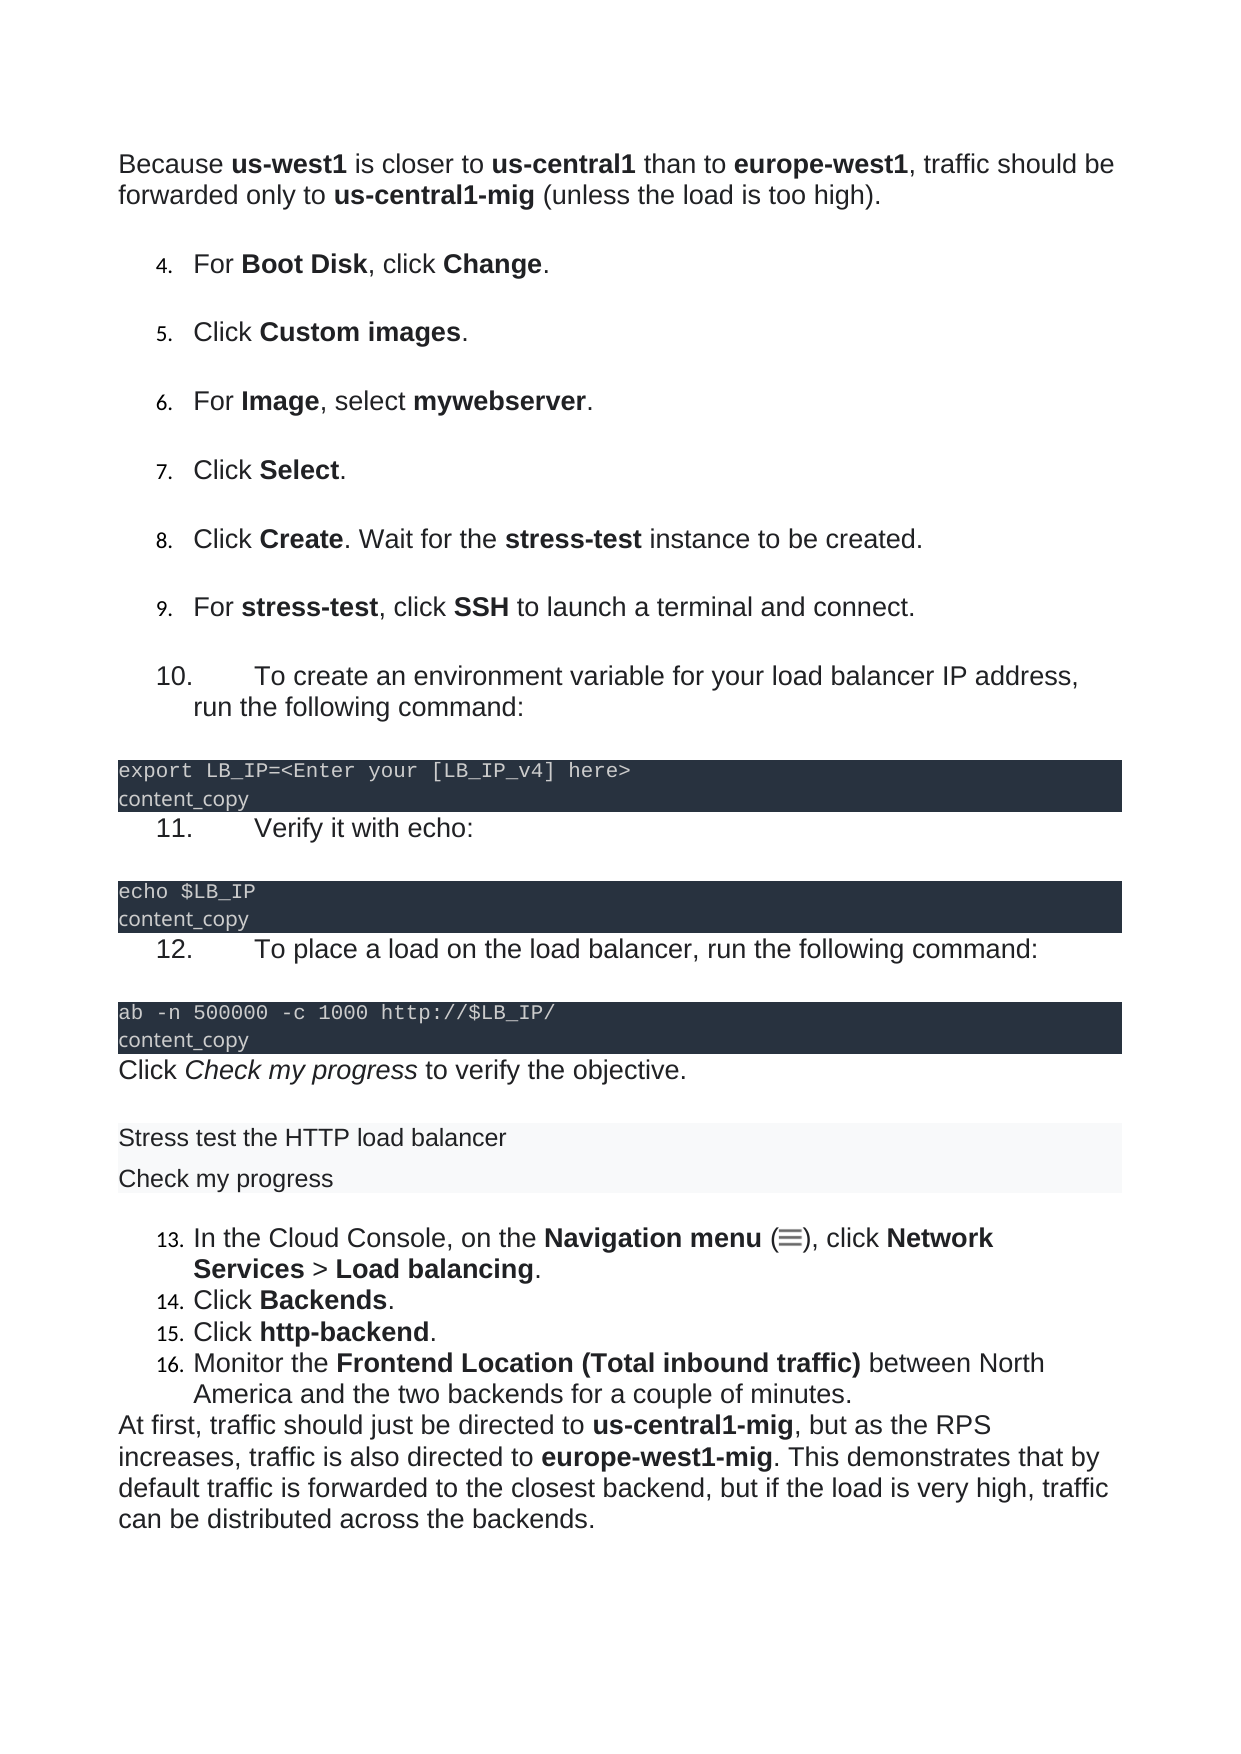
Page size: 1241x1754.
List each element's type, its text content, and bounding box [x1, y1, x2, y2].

text Stress test the HTTP load balancer [118, 1123, 1122, 1151]
list Click Backends. [156, 1284, 1122, 1316]
text content_copy [118, 784, 1122, 812]
list To create an environment variable for your load balancer IP address, run the following command: [156, 660, 1122, 723]
list Click Select. [156, 454, 1122, 485]
picture [778, 1226, 803, 1248]
list For Boot Disk, click Change. [156, 248, 1122, 279]
text Click Check my progress to verify the objective. [118, 1054, 1122, 1085]
list Click Create. Wait for the stress-test instance to be created. [156, 523, 1122, 554]
list Click Custom images. [156, 316, 1122, 348]
text Check my progress [118, 1164, 1122, 1193]
text Because us-west1 is closer to us-central1 than to europe-west1, traffic should be forwarded only to us-central1-mig (unless the load is too high). [118, 148, 1122, 210]
list Verify it with echo: [156, 812, 1122, 843]
text export LB_IP=<Enter your [LB_IP_v4] here> [118, 760, 1122, 784]
list In the Cloud Console, on the Navigation menu (), click Network Services > Load balancing. [156, 1222, 1122, 1284]
list To place a load on the load balancer, run the following command: [156, 933, 1122, 964]
list Click http-backend. [156, 1316, 1122, 1347]
text content_copy [118, 1025, 1122, 1054]
list For Image, select mywebserver. [156, 385, 1122, 416]
text echo $LB_IP [118, 881, 1122, 904]
text ab -n 500000 -c 1000 http://$LB_IP/ [118, 1002, 1122, 1025]
text content_copy [118, 904, 1122, 933]
list Monitor the Frontend Location (Total inbound traffic) between North America and the two backends for a couple of minutes. [156, 1347, 1122, 1409]
text At first, traffic should just be directed to us-central1-mig, but as the RPS increases, traffic is also directed to europe-west1-mig. This demonstrates that by default traffic is forwarded to the closest backend, but if the load is very high, traffic can be distributed across the backends. [118, 1409, 1122, 1534]
list For stress-test, click SSH to launch a terminal and connect. [156, 591, 1122, 623]
